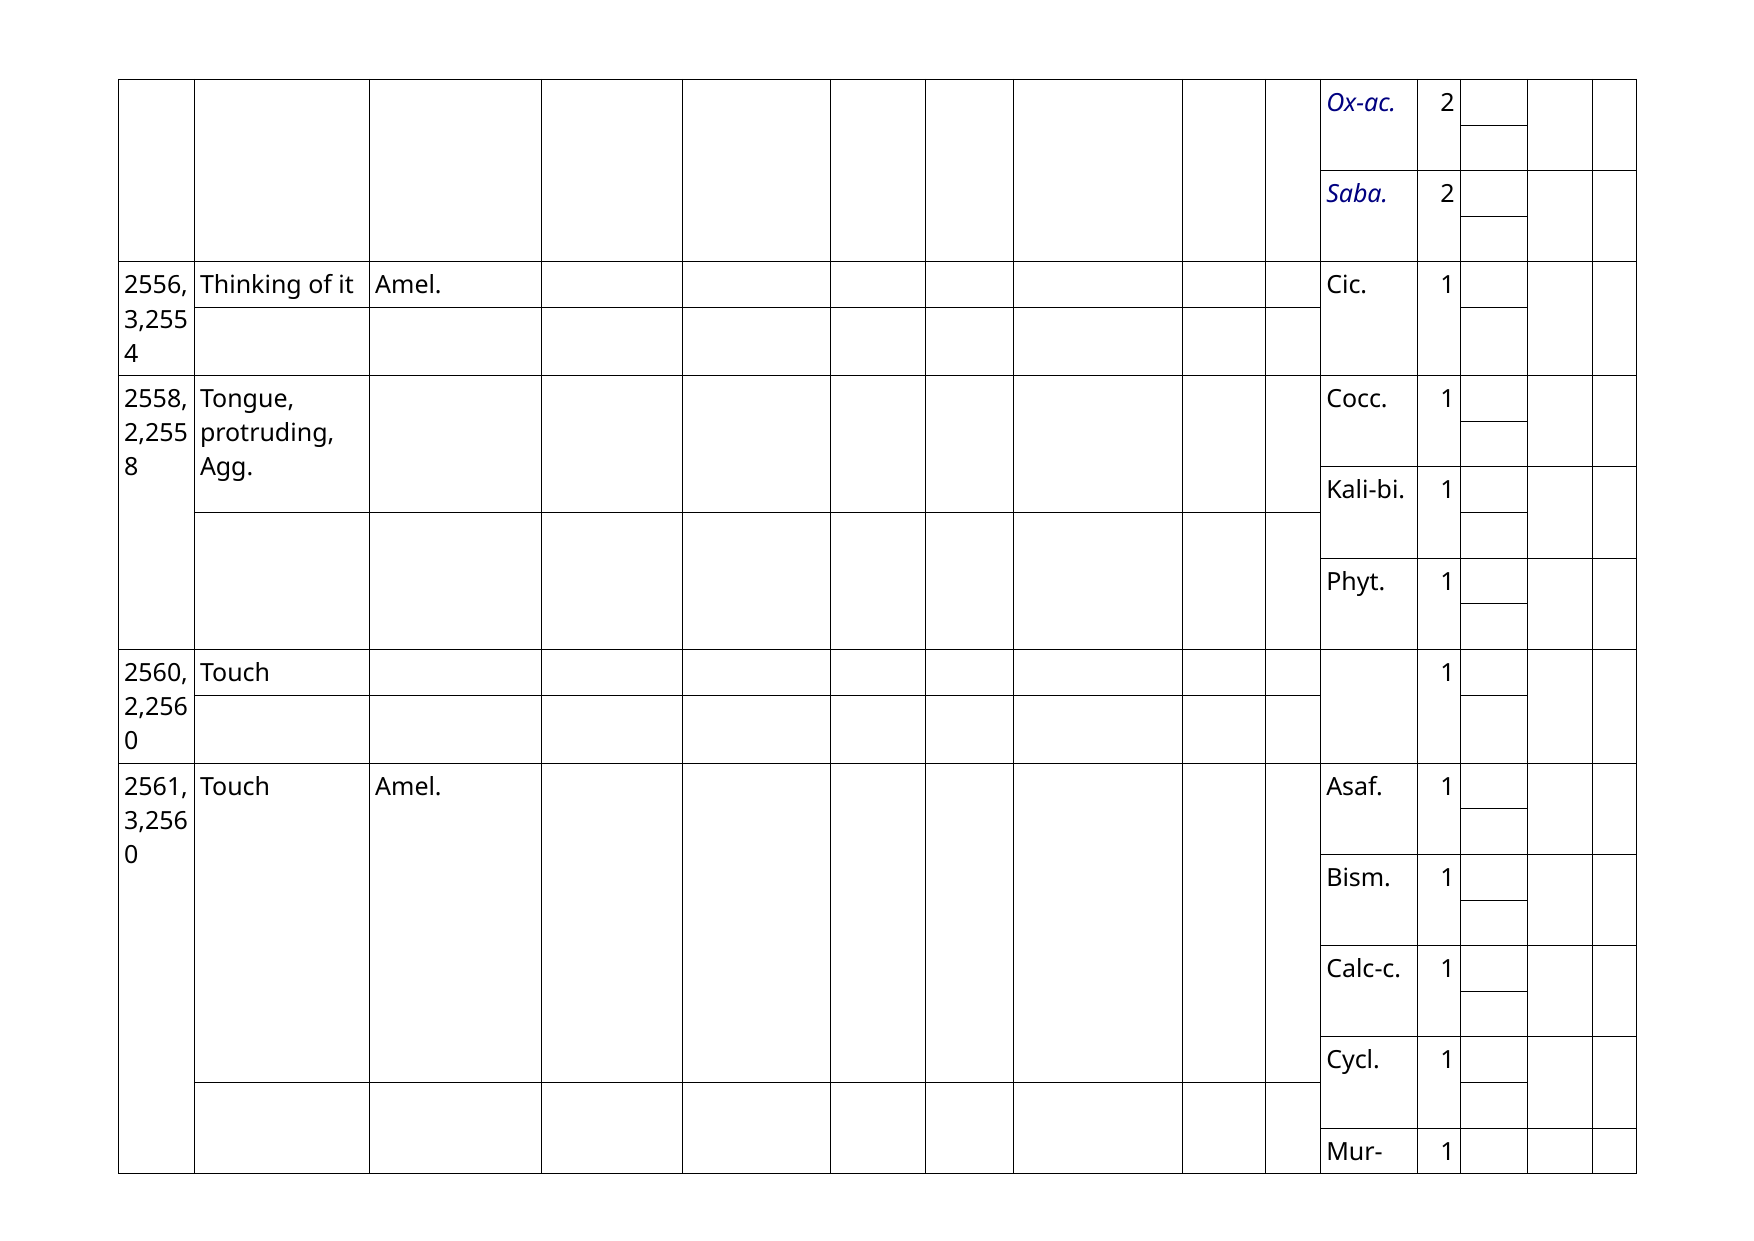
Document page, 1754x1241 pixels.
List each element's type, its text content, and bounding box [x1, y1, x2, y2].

table_cell [542, 262, 682, 307]
table_cell [831, 513, 925, 649]
table_cell 2558,2,2558 [119, 376, 194, 649]
table_cell [1183, 376, 1265, 512]
table_cell 2561,3,2560 [119, 764, 194, 1173]
table_cell [1014, 1083, 1182, 1173]
table_cell [119, 80, 194, 261]
table_cell [926, 513, 1013, 649]
table_cell [1461, 308, 1527, 375]
table_cell [542, 1083, 682, 1173]
table_cell [542, 650, 682, 694]
table_cell [1528, 650, 1592, 763]
table_cell [1266, 262, 1320, 307]
table_cell [1528, 467, 1592, 558]
table_cell Cocc. [1321, 376, 1417, 466]
table_cell [195, 1083, 369, 1173]
table_cell [1266, 513, 1320, 649]
table_cell [1593, 376, 1636, 466]
table_cell [1266, 308, 1320, 375]
table_cell [1461, 855, 1527, 899]
table_cell 1 [1418, 764, 1460, 854]
table_cell [683, 308, 830, 375]
table_cell [1461, 764, 1527, 808]
table_cell [1014, 376, 1182, 512]
table_cell [683, 376, 830, 512]
table_cell [831, 376, 925, 512]
table_cell [1321, 650, 1417, 763]
table_cell [195, 80, 369, 261]
table_cell [1461, 559, 1527, 603]
table_cell [831, 764, 925, 1082]
table_cell [926, 80, 1013, 261]
table_cell [1528, 1037, 1592, 1128]
table_cell [1014, 80, 1182, 261]
table_cell [1593, 171, 1636, 261]
table_cell [370, 376, 541, 512]
table_cell [1183, 513, 1265, 649]
table_cell [1528, 80, 1592, 170]
table_cell [370, 696, 541, 763]
table_cell 1 [1418, 1129, 1460, 1173]
table_cell [370, 650, 541, 694]
table_cell [1528, 171, 1592, 261]
table_cell [1014, 308, 1182, 375]
table_cell [1014, 764, 1182, 1082]
table_cell 1 [1418, 467, 1460, 558]
table_cell [542, 696, 682, 763]
table_cell [542, 80, 682, 261]
table_cell [683, 1083, 830, 1173]
table_cell [1461, 422, 1527, 466]
table_cell [542, 513, 682, 649]
table_cell [1528, 262, 1592, 375]
table_cell Calc-c. [1321, 946, 1417, 1036]
table_cell [683, 513, 830, 649]
table_cell [370, 308, 541, 375]
table_cell 2 [1418, 80, 1460, 170]
table_cell [1461, 80, 1527, 124]
table_cell [1014, 262, 1182, 307]
table_cell Amel. [370, 764, 541, 1082]
table_cell [1528, 855, 1592, 945]
table_cell [1183, 764, 1265, 1082]
table_cell Thinking of it [195, 262, 369, 307]
table_cell [542, 376, 682, 512]
table_cell [926, 376, 1013, 512]
table_cell [1593, 650, 1636, 763]
table_cell [1593, 1129, 1636, 1173]
table_cell 2 [1418, 171, 1460, 261]
table_cell [1461, 217, 1527, 261]
table_cell [1461, 513, 1527, 558]
table_cell [683, 696, 830, 763]
table_cell [1266, 80, 1320, 261]
table_cell [1266, 650, 1320, 694]
table_cell 1 [1418, 262, 1460, 375]
table_cell [831, 650, 925, 694]
table_cell Ox-ac. [1321, 80, 1417, 170]
table_cell [1461, 604, 1527, 649]
table_cell [1014, 696, 1182, 763]
table_cell Cic. [1321, 262, 1417, 375]
table_cell [831, 308, 925, 375]
table_cell [926, 1083, 1013, 1173]
table_cell [542, 764, 682, 1082]
table_cell [1183, 80, 1265, 261]
table_cell [1528, 559, 1592, 649]
table_cell Tongue, protruding, Agg. [195, 376, 369, 512]
table_cell [1461, 467, 1527, 512]
table_cell Touch [195, 764, 369, 1082]
table_cell [195, 696, 369, 763]
table_cell 1 [1418, 559, 1460, 649]
table_cell 2560,2,2560 [119, 650, 194, 763]
table_cell [926, 764, 1013, 1082]
table_cell [1183, 696, 1265, 763]
table_cell [542, 308, 682, 375]
table_cell [1461, 901, 1527, 945]
table_cell Amel. [370, 262, 541, 307]
table_cell Saba. [1321, 171, 1417, 261]
table_cell 2556,3,2554 [119, 262, 194, 375]
table_cell [1528, 376, 1592, 466]
table_cell [926, 262, 1013, 307]
table_cell Touch [195, 650, 369, 694]
table_cell [831, 1083, 925, 1173]
table_cell [926, 696, 1013, 763]
table_cell [1461, 126, 1527, 170]
table_cell [1266, 764, 1320, 1082]
table_cell [1183, 308, 1265, 375]
table_cell [195, 513, 369, 649]
table_cell [1528, 946, 1592, 1036]
table_cell [683, 80, 830, 261]
table_cell [1593, 946, 1636, 1036]
table_cell [1461, 1129, 1527, 1173]
table_cell [1593, 1037, 1636, 1128]
table_cell [1461, 696, 1527, 763]
table_cell [370, 80, 541, 261]
table_cell Cycl. [1321, 1037, 1417, 1128]
table_cell 1 [1418, 855, 1460, 945]
table_cell [1461, 946, 1527, 991]
table_cell Phyt. [1321, 559, 1417, 649]
table_cell [831, 262, 925, 307]
table_cell 1 [1418, 946, 1460, 1036]
table_cell [370, 1083, 541, 1173]
table_cell 1 [1418, 376, 1460, 466]
table_cell [1528, 764, 1592, 854]
table_cell [1461, 809, 1527, 854]
table_cell [683, 650, 830, 694]
table_cell [1461, 992, 1527, 1036]
table_cell [1014, 513, 1182, 649]
table_cell [926, 650, 1013, 694]
table_cell 1 [1418, 650, 1460, 763]
table_cell [1593, 80, 1636, 170]
table_cell [683, 262, 830, 307]
table_cell [1461, 650, 1527, 694]
table_cell [1593, 467, 1636, 558]
table_cell [1593, 764, 1636, 854]
table_cell [1593, 855, 1636, 945]
table_cell 1 [1418, 1037, 1460, 1128]
table_cell [1461, 376, 1527, 421]
table_cell Bism. [1321, 855, 1417, 945]
table_cell Kali-bi. [1321, 467, 1417, 558]
table_cell [1461, 1083, 1527, 1128]
table_cell [831, 696, 925, 763]
table_cell [1183, 1083, 1265, 1173]
table_cell [1183, 650, 1265, 694]
table_cell [1528, 1129, 1592, 1173]
table_cell [1014, 650, 1182, 694]
table_cell [926, 308, 1013, 375]
table_cell [1461, 171, 1527, 216]
table_cell [195, 308, 369, 375]
table_cell [1461, 262, 1527, 307]
table_cell [1266, 696, 1320, 763]
table_cell [1266, 1083, 1320, 1173]
table_cell [1593, 559, 1636, 649]
table_cell [683, 764, 830, 1082]
table_cell [1266, 376, 1320, 512]
table_cell [831, 80, 925, 261]
table_cell [1593, 262, 1636, 375]
table_cell [1183, 262, 1265, 307]
table_cell Asaf. [1321, 764, 1417, 854]
table_cell Mur- [1321, 1129, 1417, 1173]
table_cell [1461, 1037, 1527, 1082]
table_cell [370, 513, 541, 649]
